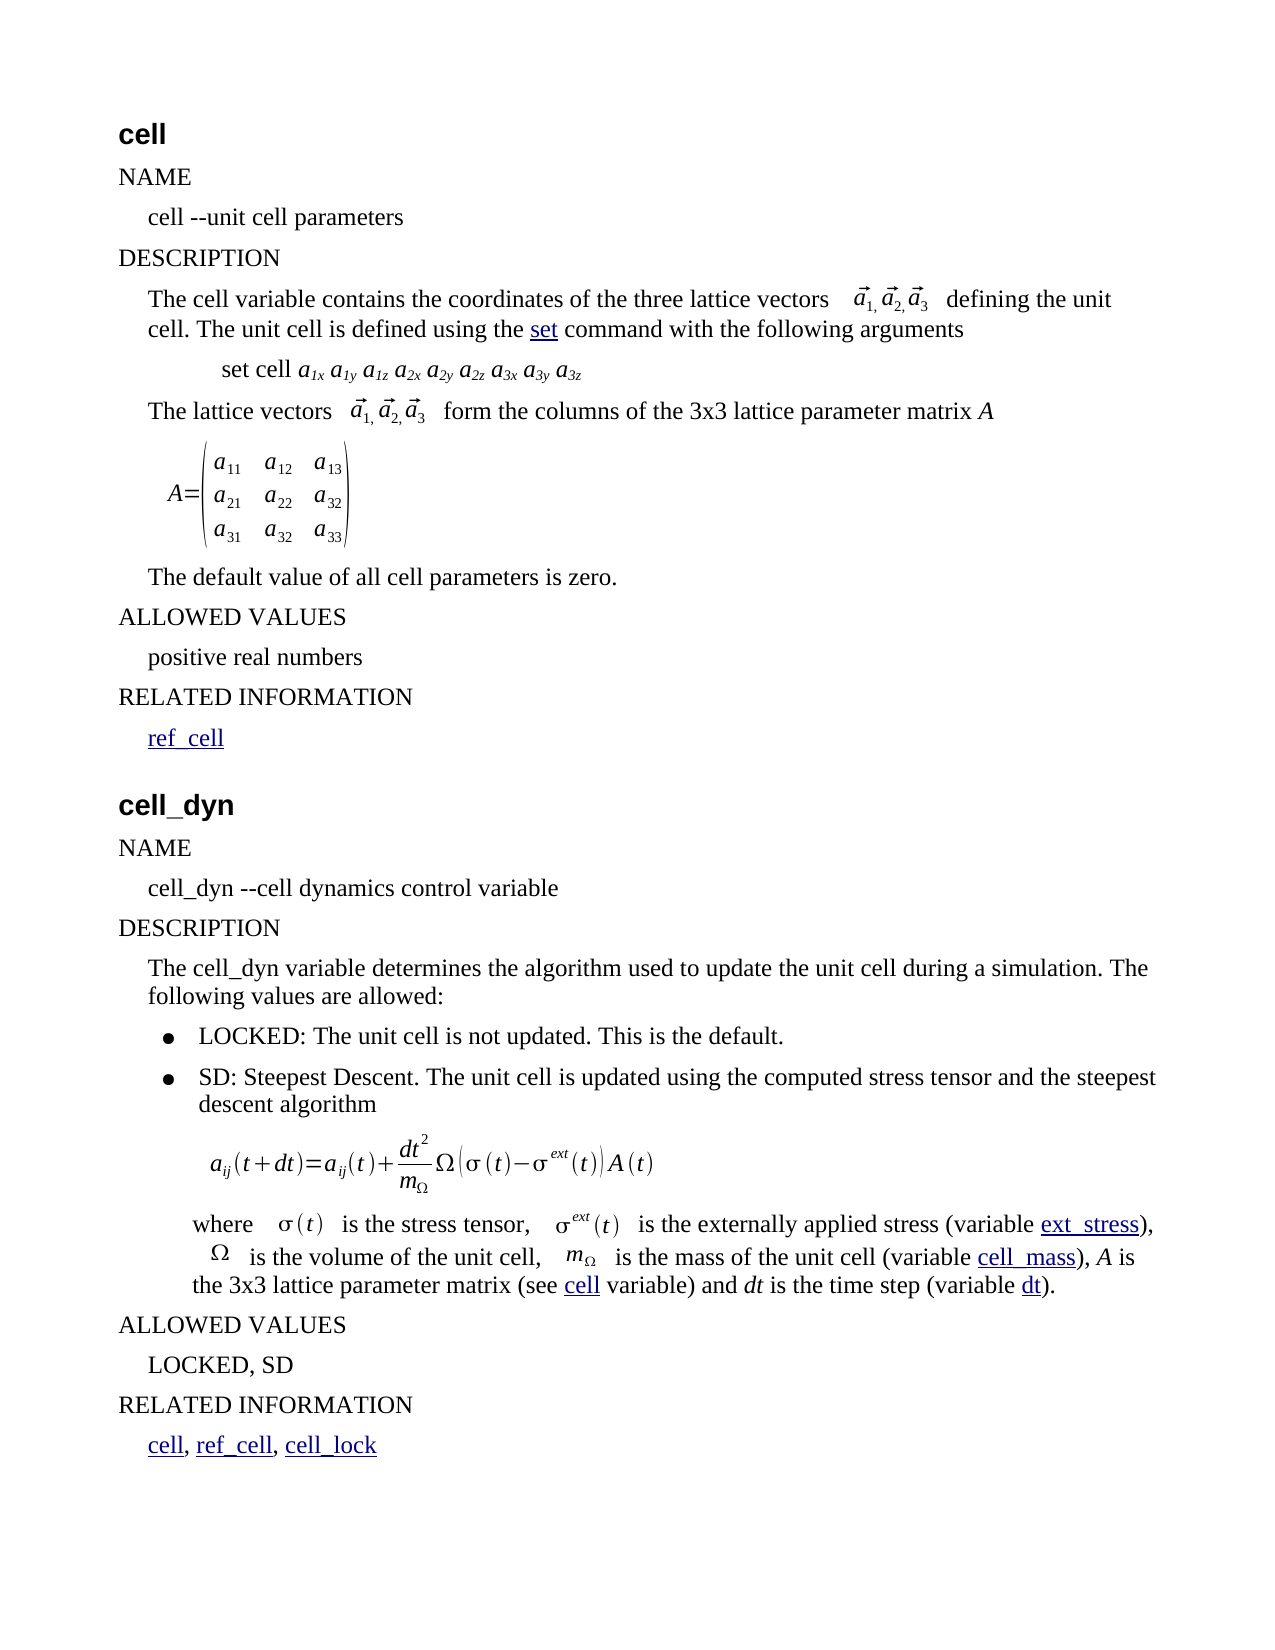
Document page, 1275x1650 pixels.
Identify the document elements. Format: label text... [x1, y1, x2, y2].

text The lattice vectorsform the columns of the 3x3 lattice parameter matrix A [148, 396, 1157, 427]
text cell --unit cell parameters [148, 203, 1157, 231]
text ref_cell [148, 724, 1157, 751]
text The cell variable contains the coordinates of the three lattice vectors defining the unit cell. The unit cell is defined using the set command with the following arguments [148, 284, 1157, 343]
list SD: Steepest Descent. The unit cell is updated using the computed stress tensor and the steepest descent algorithm [192, 1063, 1157, 1118]
text The cell_dyn variable determines the algorithm used to update the unit cell during a simulation. The following values are allowed: [148, 954, 1157, 1010]
subtitle cell_dyn [118, 789, 1157, 821]
text NAME [118, 834, 1157, 862]
text DESCRIPTION [118, 914, 1157, 942]
subtitle cell [118, 118, 1157, 151]
text cell, ref_cell, cell_lock [148, 1432, 1157, 1459]
text LOCKED, SD [148, 1351, 1157, 1379]
text positive real numbers [148, 643, 1157, 671]
text RELATED INFORMATION [118, 1391, 1157, 1419]
text DESCRIPTION [118, 244, 1157, 271]
list LOCKED: The unit cell is not updated. This is the default. [192, 1022, 1157, 1050]
text ALLOWED VALUES [118, 603, 1157, 631]
text where is the stress tensor, is the externally applied stress (variable ext_stress), is the volume of the unit cell, is the mass of the unit cell (variable cell_mass), A is the 3x3 lattice parameter matrix (see cell variable) and dt is the time step (variable dt). [192, 1208, 1157, 1298]
text set cell a1x a1y a1z a2x a2y a2z a3x a3y a3z [148, 355, 1157, 383]
text NAME [118, 163, 1157, 191]
text The default value of all cell parameters is zero. [148, 563, 1157, 591]
text ALLOWED VALUES [118, 1311, 1157, 1339]
text cell_dyn --cell dynamics control variable [148, 874, 1157, 902]
text RELATED INFORMATION [118, 683, 1157, 711]
